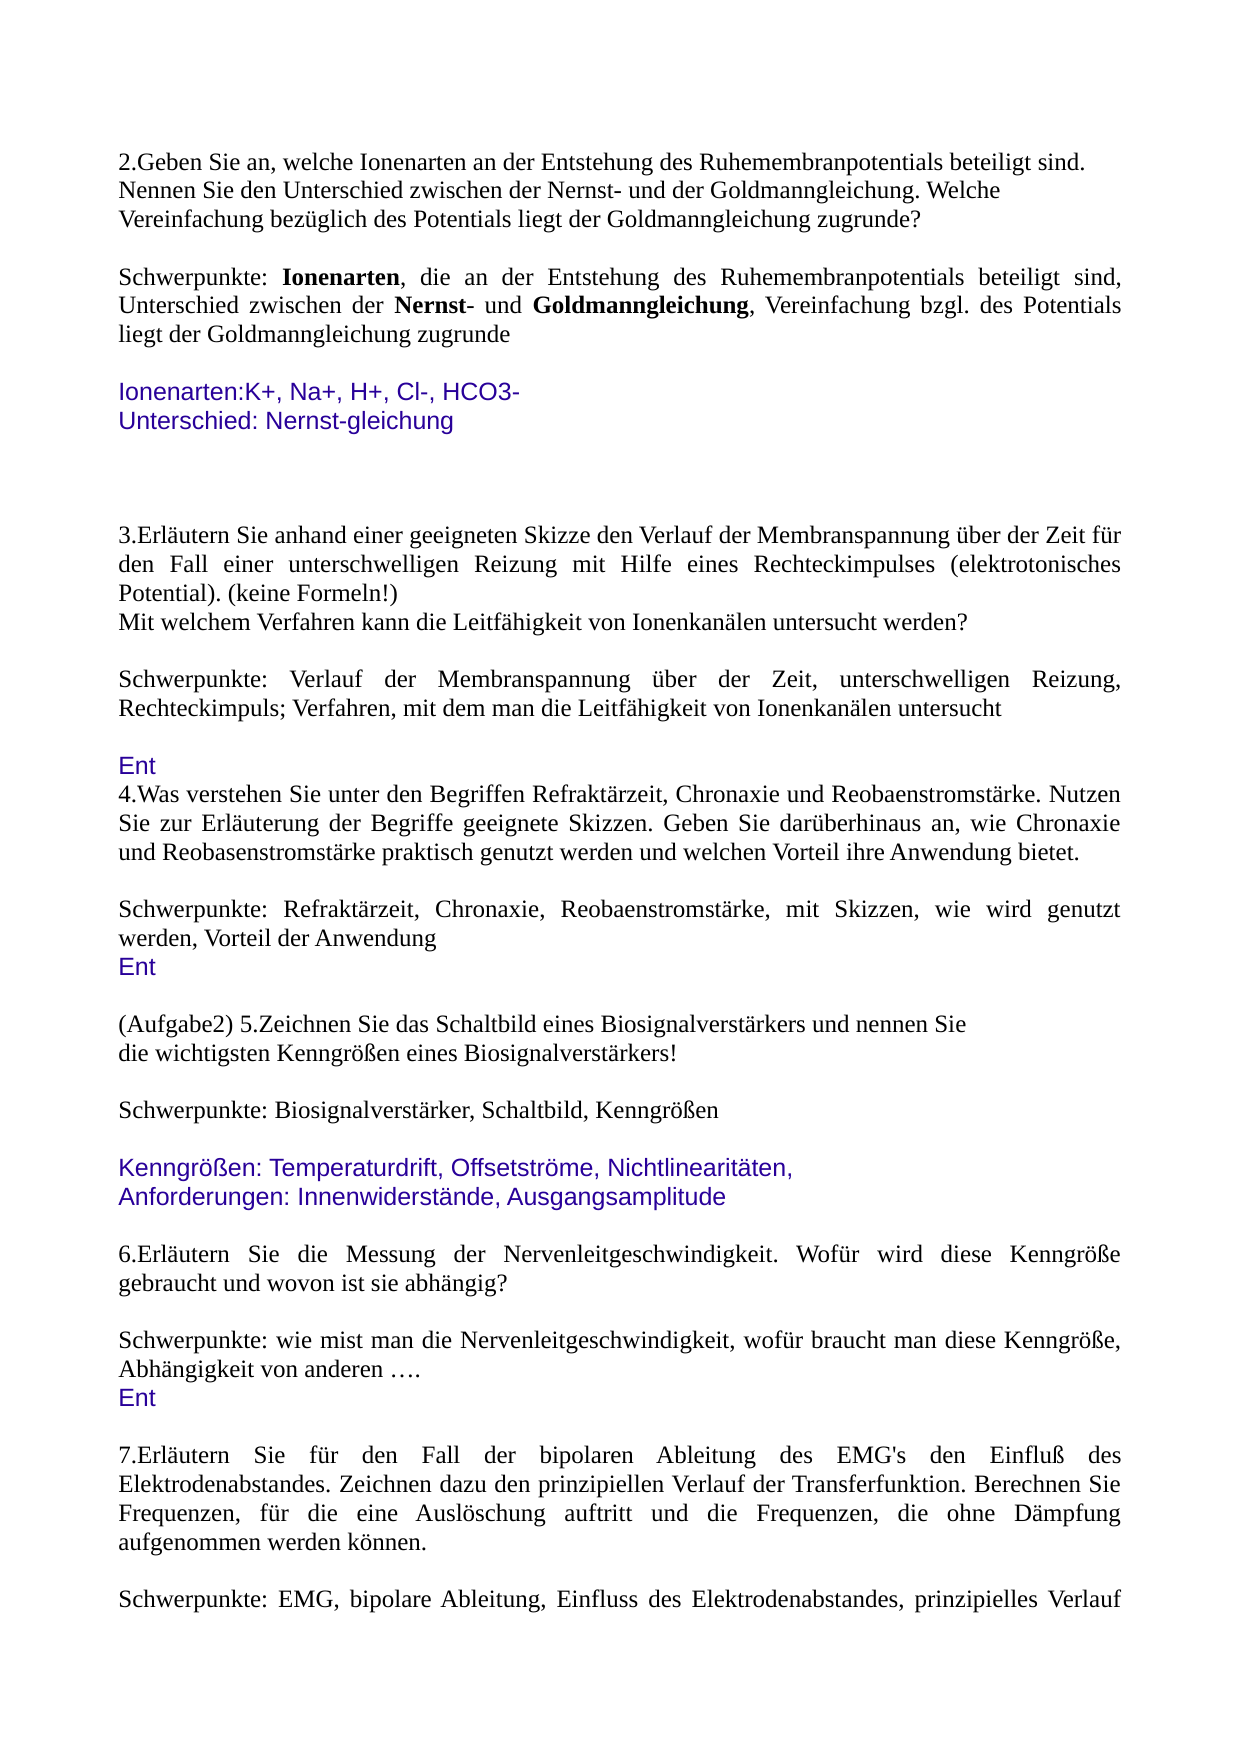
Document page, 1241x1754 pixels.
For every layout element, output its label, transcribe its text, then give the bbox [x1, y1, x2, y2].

text 3.Erläutern Sie anhand einer geeigneten Skizze den Verlauf der Membranspannung über der Zeit für den Fall einer unterschwelligen Reizung mit Hilfe eines Rechteckimpulses (elektrotonisches Potential). (keine Formeln!) [118, 521, 1122, 607]
text Ent [118, 751, 1122, 779]
text (Aufgabe2) 5.Zeichnen Sie das Schaltbild eines Biosignalverstärkers und nennen Sie [118, 1009, 1122, 1038]
text Unterschied: Nernst-gleichung [118, 406, 1122, 434]
text Schwerpunkte: Ionenarten, die an der Entstehung des Ruhemembranpotentials beteiligt sind, Unterschied zwischen der Nernst- und Goldmanngleichung, Vereinfachung bzgl. des Potentials liegt der Goldmanngleichung zugrunde [118, 262, 1122, 348]
text Mit welchem Verfahren kann die Leitfähigkeit von Ionenkanälen untersucht werden? [118, 607, 1122, 636]
text 4.Was verstehen Sie unter den Begriffen Refraktärzeit, Chronaxie und Reobaenstromstärke. Nutzen Sie zur Erläuterung der Begriffe geeignete Skizzen. Geben Sie darüberhinaus an, wie Chronaxie und Reobasenstromstärke praktisch genutzt werden und welchen Vorteil ihre Anwendung bietet. [118, 779, 1122, 866]
text Schwerpunkte: wie mist man die Nervenleitgeschwindigkeit, wofür braucht man diese Kenngröße, Abhängigkeit von anderen …. [118, 1326, 1122, 1383]
text 6.Erläutern Sie die Messung der Nervenleitgeschwindigkeit. Wofür wird diese Kenngröße gebraucht und wovon ist sie abhängig? [118, 1239, 1122, 1297]
text die wichtigsten Kenngrößen eines Biosignalverstärkers! [118, 1038, 1122, 1067]
text Schwerpunkte: Refraktärzeit, Chronaxie, Reobaenstromstärke, mit Skizzen, wie wird genutzt werden, Vorteil der Anwendung [118, 894, 1122, 952]
text Kenngrößen: Temperaturdrift, Offsetströme, Nichtlinearitäten, [118, 1153, 1122, 1182]
text 2.Geben Sie an, welche Ionenarten an der Entstehung des Ruhemembranpotentials beteiligt sind. Nennen Sie den Unterschied zwischen der Nernst- und der Goldmanngleichung. Welche Vereinfachung bezüglich des Potentials liegt der Goldmanngleichung zugrunde? [118, 147, 1122, 233]
text Ent [118, 1383, 1122, 1412]
text Schwerpunkte: Verlauf der Membranspannung über der Zeit, unterschwelligen Reizung, Rechteckimpuls; Verfahren, mit dem man die Leitfähigkeit von Ionenkanälen untersucht [118, 664, 1122, 722]
text Schwerpunkte: EMG, bipolare Ableitung, Einfluss des Elektrodenabstandes, prinzipielles Verlauf [118, 1584, 1122, 1613]
text Ent [118, 952, 1122, 981]
text Anforderungen: Innenwiderstände, Ausgangsamplitude [118, 1182, 1122, 1211]
text Ionenarten:K+, Na+, H+, Cl-, HCO3- [118, 377, 1122, 406]
text 7.Erläutern Sie für den Fall der bipolaren Ableitung des EMG's den Einfluß des Elektrodenabstandes. Zeichnen dazu den prinzipiellen Verlauf der Transferfunktion. Berechnen Sie Frequenzen, für die eine Auslöschung auftritt und die Frequenzen, die ohne Dämpfung aufgenommen werden können. [118, 1441, 1122, 1556]
text Schwerpunkte: Biosignalverstärker, Schaltbild, Kenngrößen [118, 1096, 1122, 1124]
